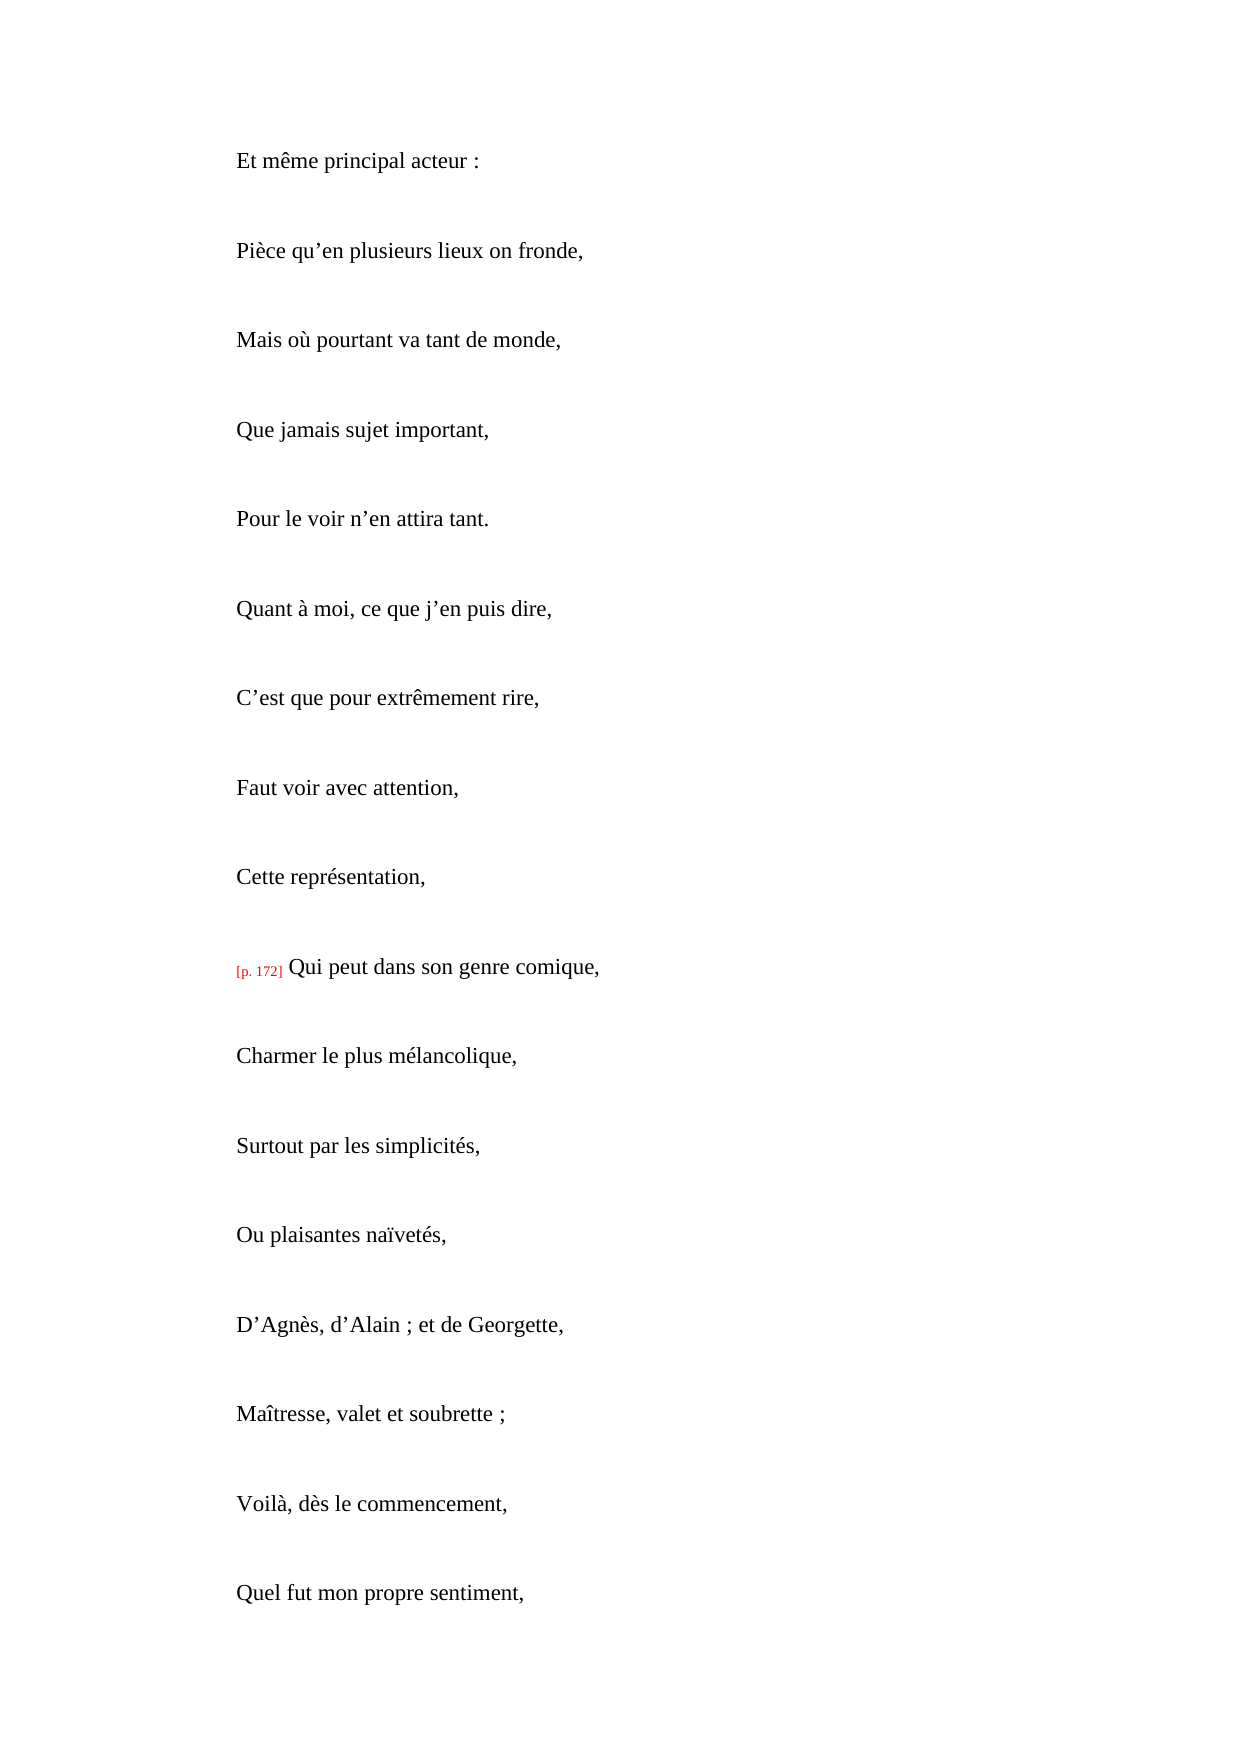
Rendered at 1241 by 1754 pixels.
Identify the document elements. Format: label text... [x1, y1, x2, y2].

text C’est que pour extrêmement rire, [236, 684, 1093, 711]
text Pièce qu’en plusieurs lieux on fronde, [236, 237, 1093, 263]
text Quel fut mon propre sentiment, [236, 1579, 1093, 1606]
text Que jamais sujet important, [236, 416, 1093, 442]
text Et même principal acteur : [236, 148, 1093, 174]
text Pour le voir n’en attira tant. [236, 506, 1093, 532]
text [p. 172] Qui peut dans son genre comique, [236, 953, 1093, 979]
text Ou plaisantes naïvetés, [236, 1221, 1093, 1248]
text Charmer le plus mélancolique, [236, 1042, 1093, 1069]
text Faut voir avec attention, [236, 774, 1093, 800]
text Surtout par les simplicités, [236, 1132, 1093, 1158]
text Mais où pourtant va tant de monde, [236, 327, 1093, 353]
text Voilà, dès le commencement, [236, 1490, 1093, 1516]
text D’Agnès, d’Alain ; et de Georgette, [236, 1311, 1093, 1337]
text Quant à moi, ce que j’en puis dire, [236, 595, 1093, 621]
text Maîtresse, valet et soubrette ; [236, 1400, 1093, 1427]
text Cette représentation, [236, 863, 1093, 890]
